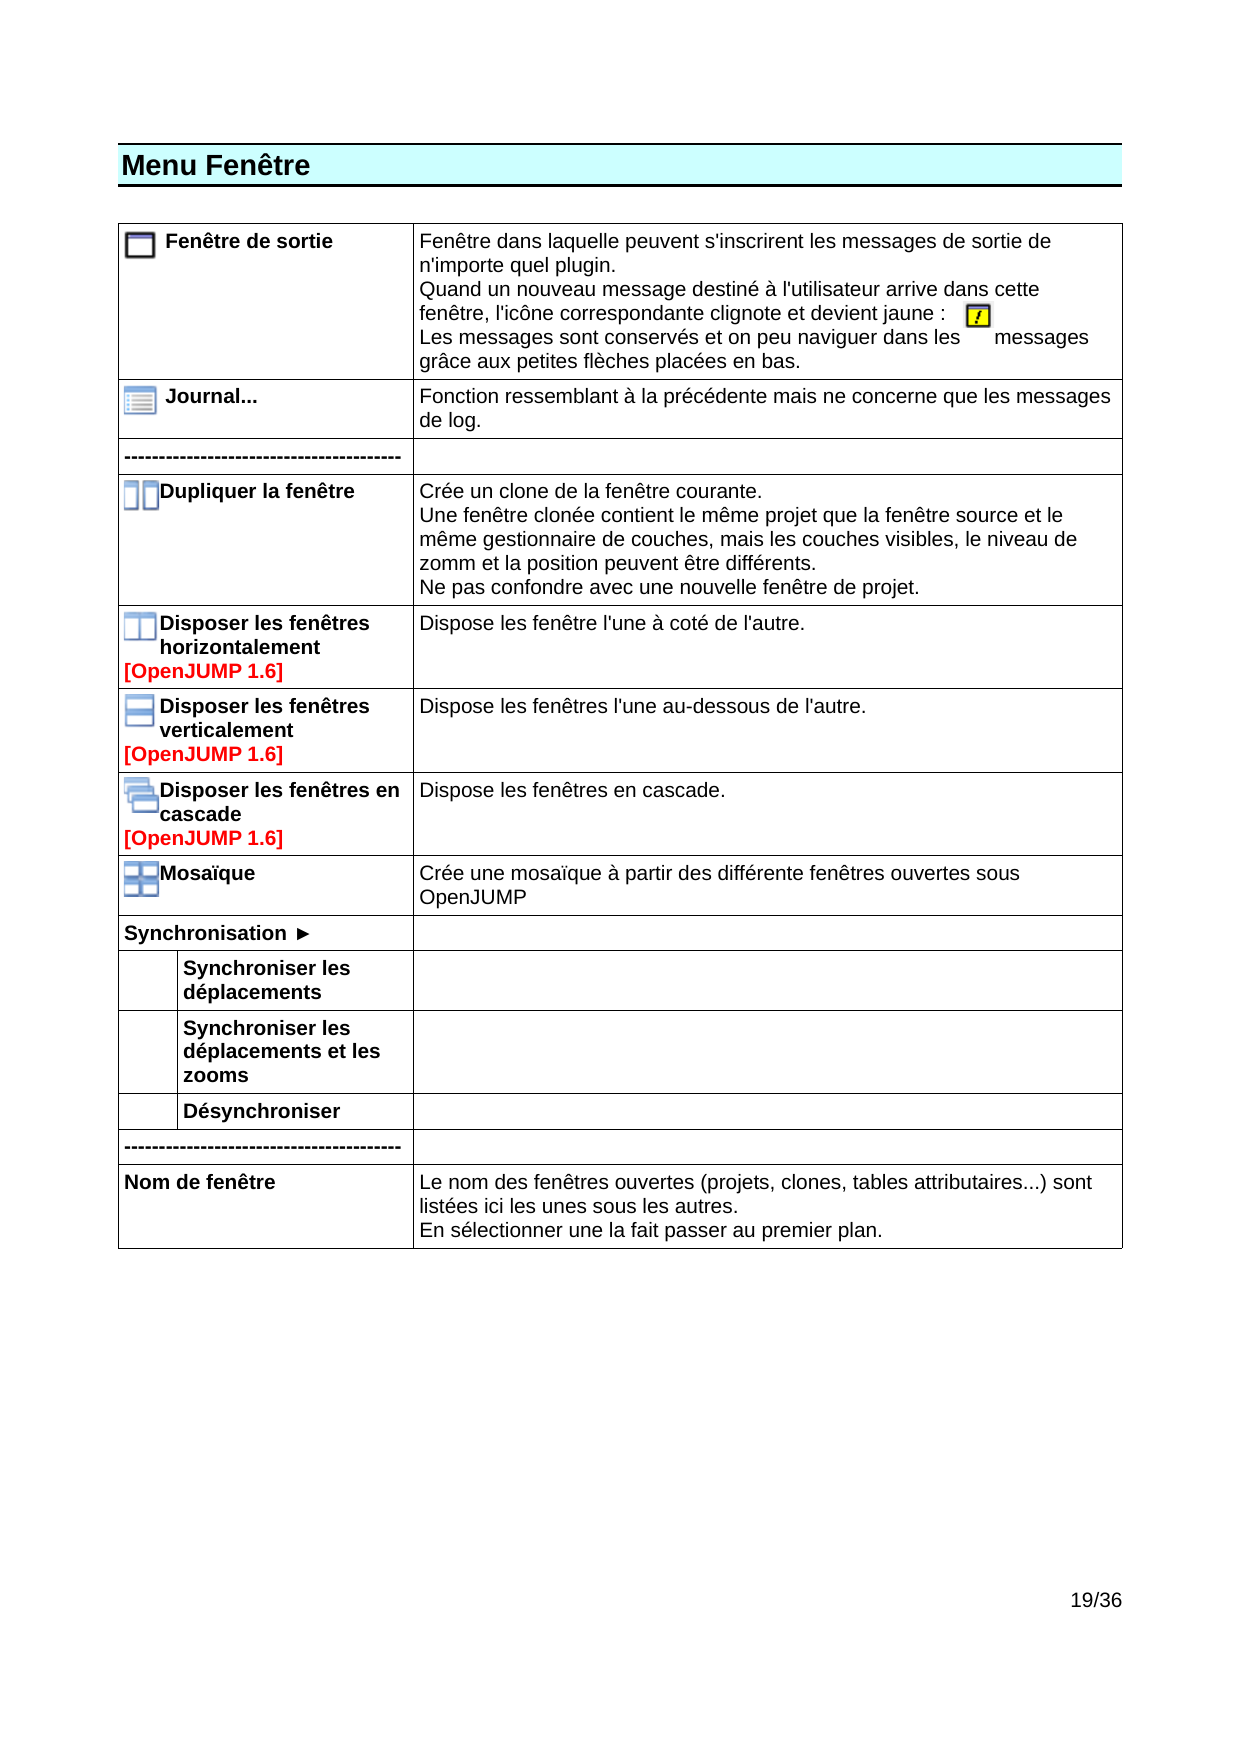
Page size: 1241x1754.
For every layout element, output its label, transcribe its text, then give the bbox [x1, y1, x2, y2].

picture [123, 228, 160, 265]
table_cell [414, 951, 1122, 1009]
table_cell Nom de fenêtre [119, 1165, 413, 1247]
table_cell Crée un clone de la fenêtre courante. Une fenêtre clonée contient le même projet que la fenêtre source et le même gestionnaire de couches, mais les couches visibles, le niveau de zomm et la position peuvent être différents. Ne pas confondre avec une nouvelle fenêtre de projet. [414, 475, 1122, 605]
picture [123, 610, 160, 646]
table_cell [414, 916, 1122, 950]
picture [123, 384, 160, 420]
table_cell [119, 773, 413, 777]
table_cell Disposer les fenêtres en cascade [OpenJUMP 1.6] [119, 778, 413, 855]
table_cell [119, 1094, 177, 1128]
table_header Fenêtre de sortie [119, 224, 413, 378]
table_cell Crée une mosaïque à partir des différente fenêtres ouvertes sous OpenJUMP [414, 856, 1122, 914]
table_cell Synchroniser les déplacements [178, 951, 413, 1009]
picture [123, 694, 160, 730]
table_cell Désynchroniser [178, 1094, 413, 1128]
table_cell [119, 1011, 177, 1093]
table_cell Fonction ressemblant à la précédente mais ne concerne que les messages de log. [414, 380, 1122, 438]
table_cell ---------------------------------------- [119, 439, 413, 473]
table_cell [414, 1094, 1122, 1128]
table_cell Le nom des fenêtres ouvertes (projets, clones, tables attributaires...) sont listées ici les unes sous les autres. En sélectionner une la fait passer au premier plan. [414, 1165, 1122, 1247]
table_cell Journal... [119, 380, 413, 438]
table_cell Dispose les fenêtres en cascade. [414, 773, 1122, 855]
table_header Fenêtre dans laquelle peuvent s'inscrirent les messages de sortie de n'importe quel plugin. Quand un nouveau message destiné à l'utilisateur arrive dans cette fenêtre, l'icône correspondante clignote et devient jaune : Les messages sont conservés et on peu naviguer dans les messages grâce aux petites flèches placées en bas. [414, 224, 1122, 378]
table_cell [414, 439, 1122, 473]
table_cell Synchronisation ► [119, 916, 413, 950]
table_cell [414, 1130, 1122, 1164]
table_cell ---------------------------------------- [119, 1130, 413, 1164]
picture [123, 479, 160, 515]
subtitle Menu Fenêtre [118, 145, 1122, 184]
table_cell Dispose les fenêtres l'une au-dessous de l'autre. [414, 689, 1122, 772]
picture [123, 861, 160, 897]
table_cell [119, 951, 177, 1009]
table_cell Disposer les fenêtres verticalement [OpenJUMP 1.6] [119, 730, 413, 772]
table_cell Disposer les fenêtres horizontalement [OpenJUMP 1.6] [119, 606, 413, 688]
table_cell Mosaïque [119, 856, 413, 914]
picture [123, 777, 160, 813]
table_cell Synchroniser les déplacements et les zooms [178, 1011, 413, 1093]
table_cell [414, 1011, 1122, 1093]
table_cell Dupliquer la fenêtre [119, 475, 413, 605]
table_cell Disposer les fenêtres verticalement [OpenJUMP 1.6] [119, 689, 413, 729]
table_cell Dispose les fenêtre l'une à coté de l'autre. [414, 606, 1122, 688]
